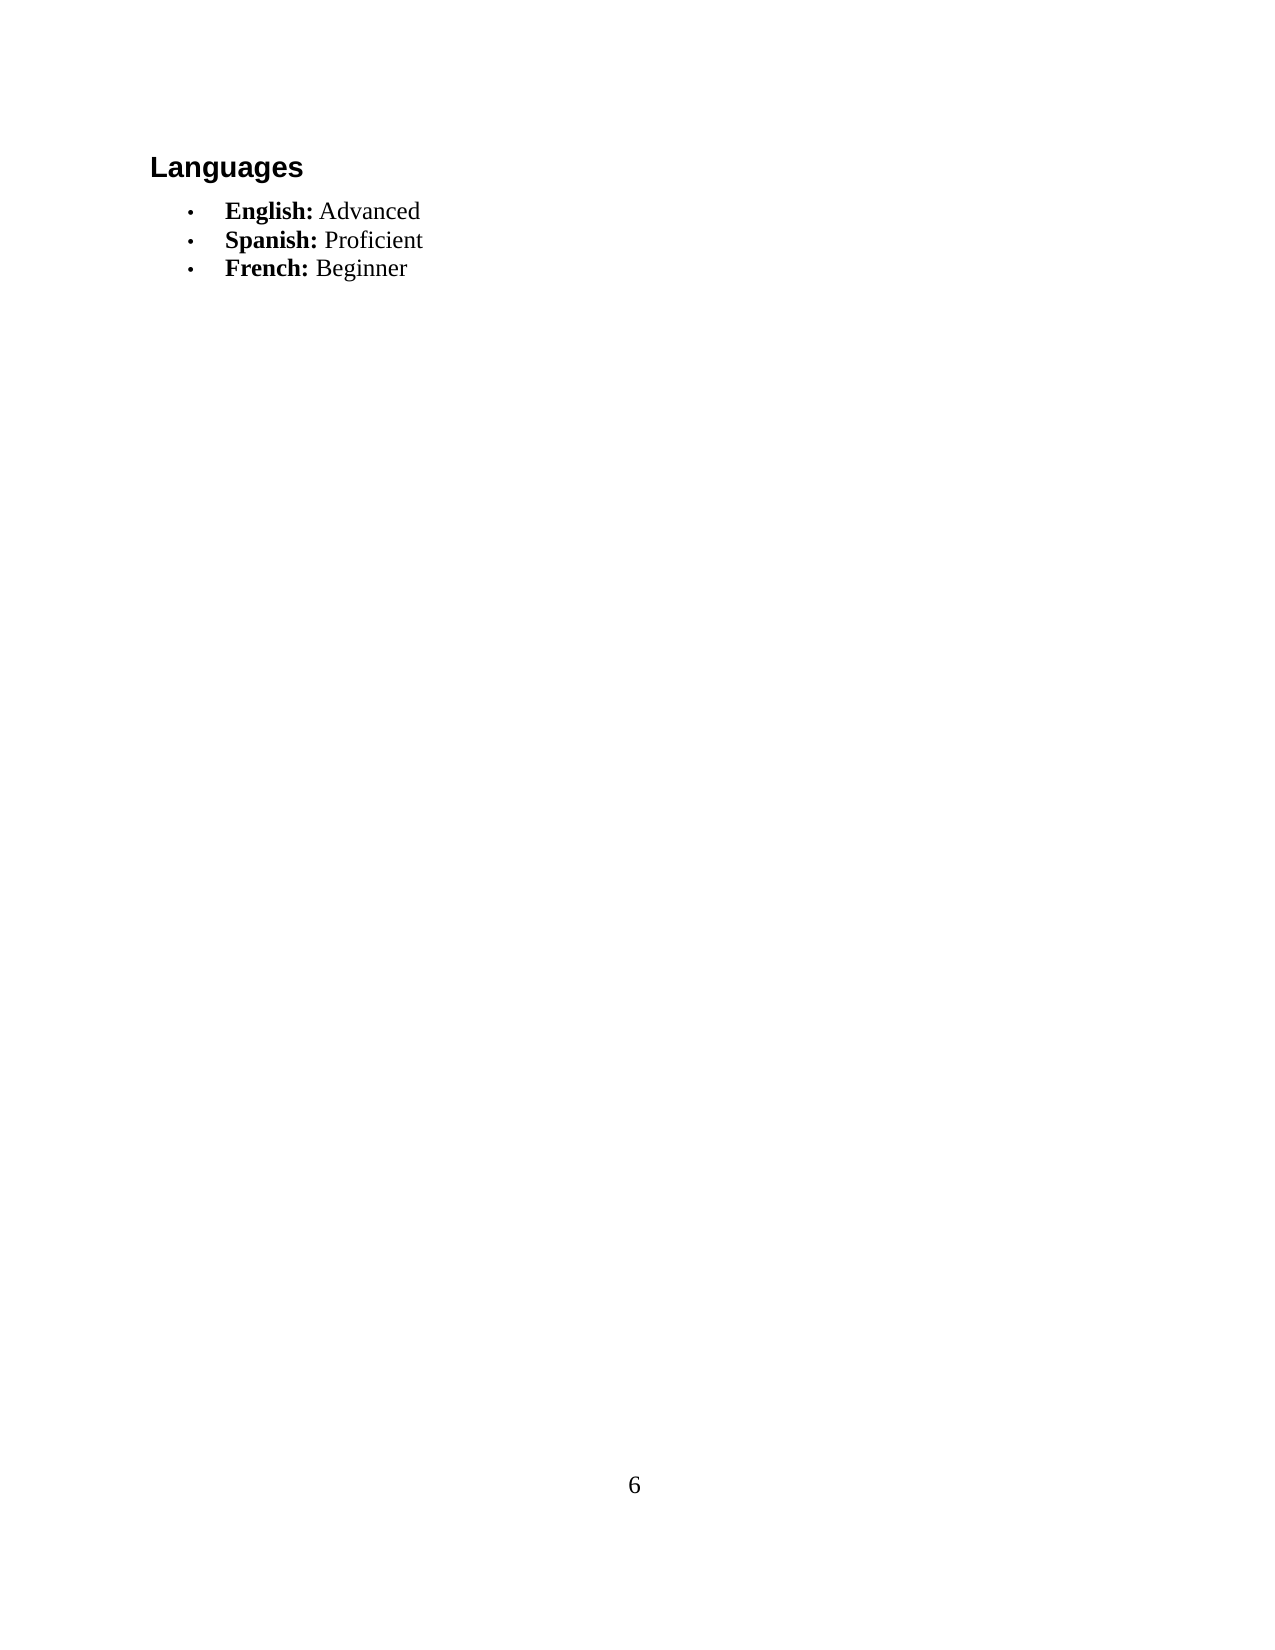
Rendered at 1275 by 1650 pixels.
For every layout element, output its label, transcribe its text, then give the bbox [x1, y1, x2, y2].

list English: Advanced [187, 196, 1125, 225]
list Spanish: Proficient [187, 225, 1125, 253]
list French: Beginner [187, 253, 1125, 282]
subtitle Languages [150, 150, 1125, 183]
